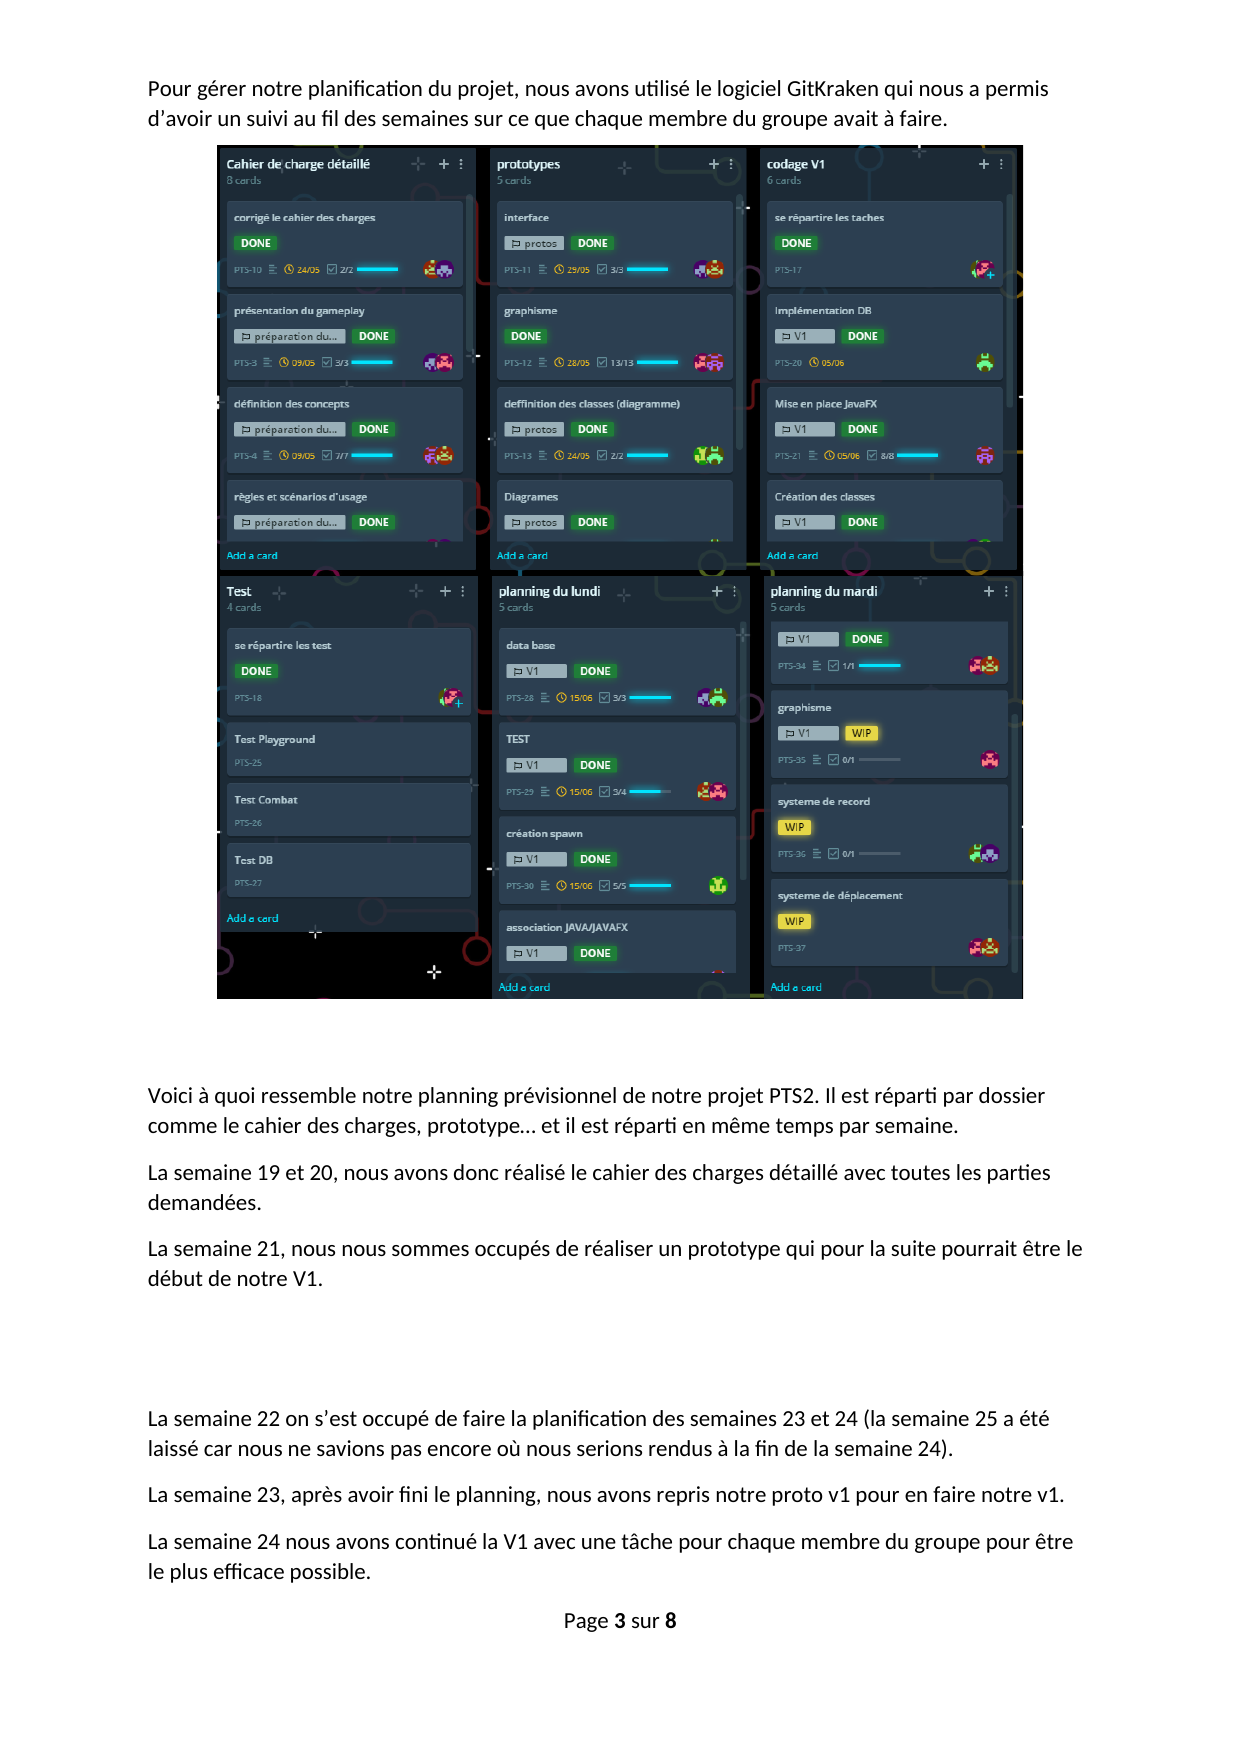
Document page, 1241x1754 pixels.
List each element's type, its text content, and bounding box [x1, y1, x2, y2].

text La semaine 23, après avoir fini le planning, nous avons repris notre proto v1 pour en faire notre v1. [148, 1480, 1093, 1508]
text La semaine 19 et 20, nous avons donc réalisé le cahier des charges détaillé avec toutes les parties demandées. [148, 1158, 1093, 1216]
text La semaine 22 on s’est occupé de faire la planification des semaines 23 et 24 (la semaine 25 a été laissé car nous ne savions pas encore où nous serions rendus à la fin de la semaine 24). [148, 1404, 1093, 1462]
text Voici à quoi ressemble notre planning prévisionnel de notre projet PTS2. Il est réparti par dossier comme le cahier des charges, prototype… et il est réparti en même temps par semaine. [148, 1081, 1093, 1139]
text Pour gérer notre planification du projet, nous avons utilisé le logiciel GitKraken qui nous a permis d’avoir un suivi au fil des semaines sur ce que chaque membre du groupe avait à faire. [148, 74, 1093, 132]
text La semaine 21, nous nous sommes occupés de réaliser un prototype qui pour la suite pourrait être le début de notre V1. [148, 1234, 1093, 1292]
text La semaine 24 nous avons continué la V1 avec une tâche pour chaque membre du groupe pour être le plus efficace possible. [148, 1527, 1093, 1585]
